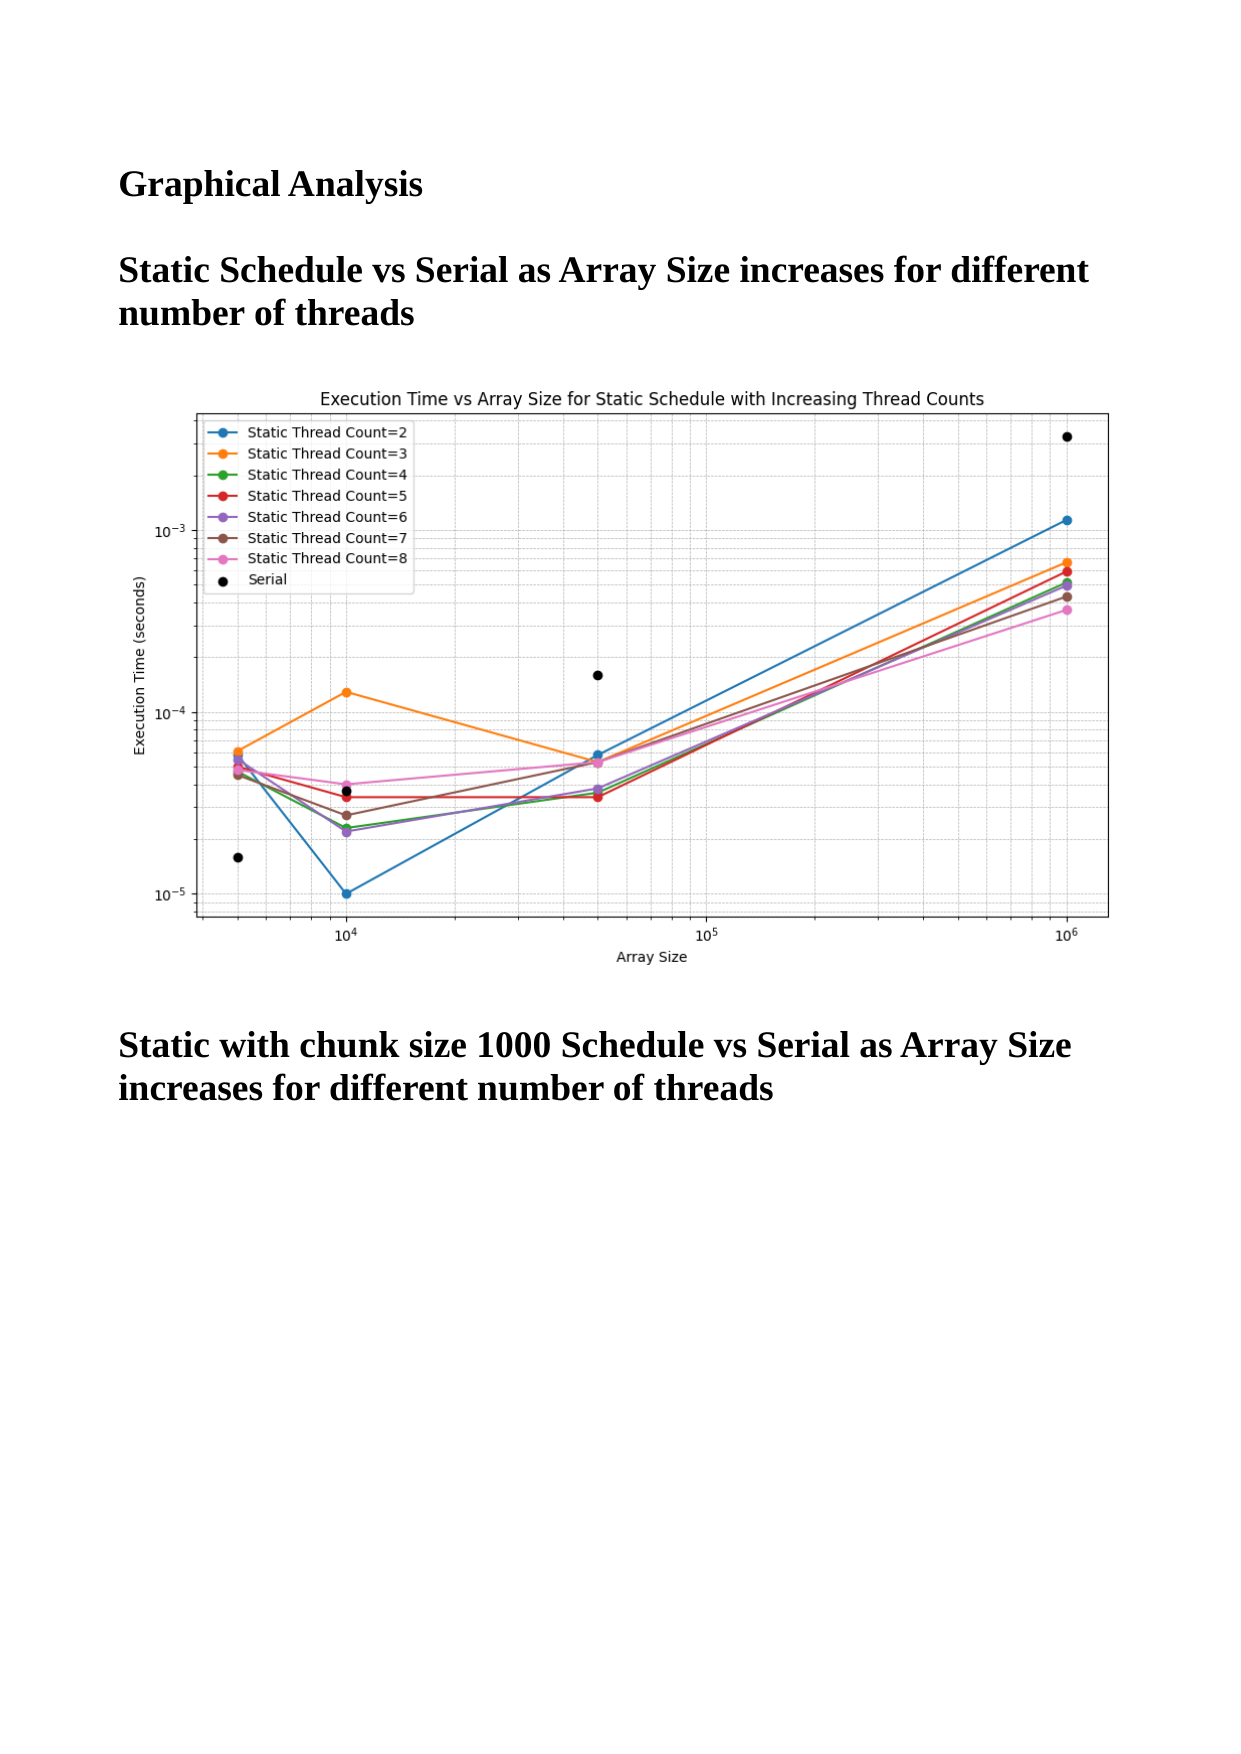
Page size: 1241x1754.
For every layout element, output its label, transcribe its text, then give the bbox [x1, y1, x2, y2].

text Graphical Analysis [118, 161, 1122, 204]
text Static with chunk size 1000 Schedule vs Serial as Array Size increases for different number of threads [118, 1022, 1122, 1108]
picture [118, 376, 1123, 980]
text Static Schedule vs Serial as Array Size increases for different number of threads [118, 247, 1122, 334]
